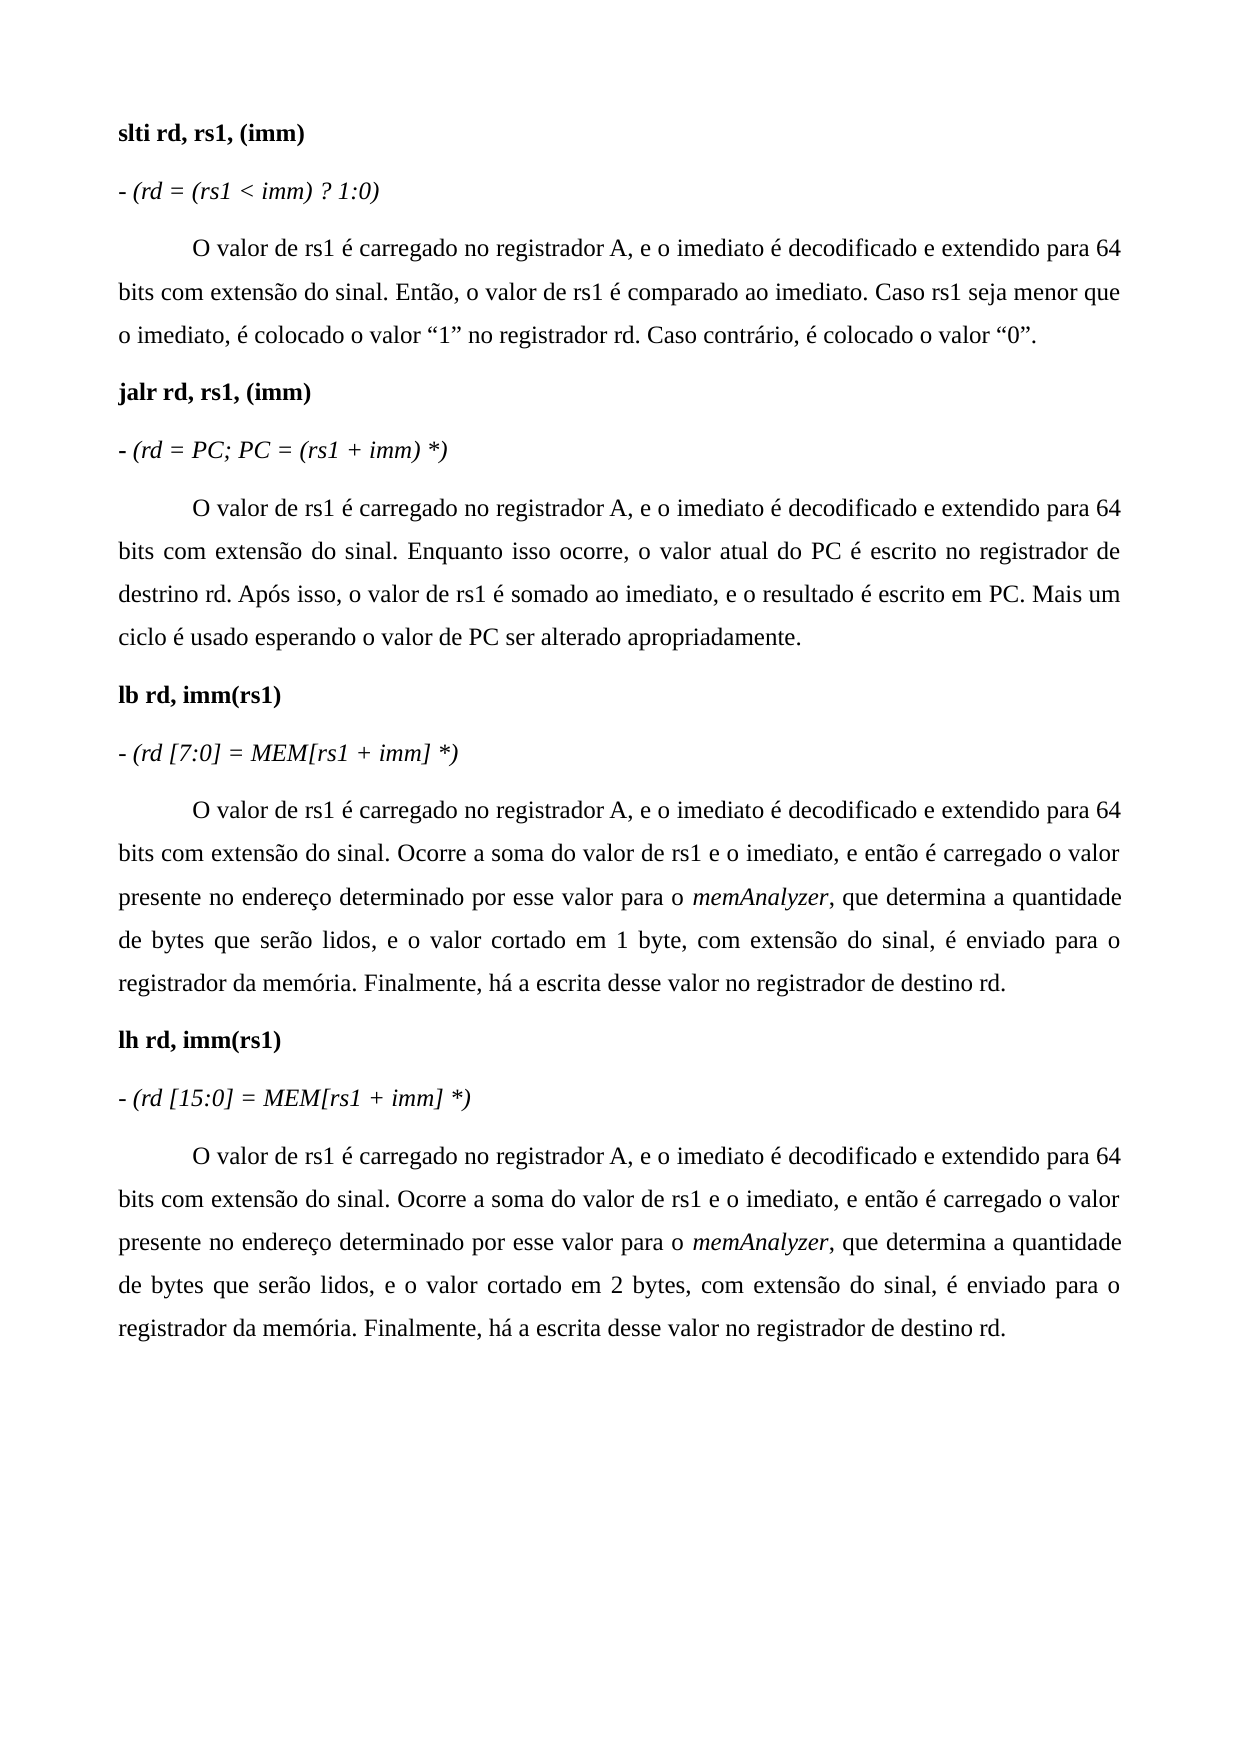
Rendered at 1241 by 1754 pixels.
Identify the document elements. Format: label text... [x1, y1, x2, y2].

text - (rd [15:0] = MEM[rs1 + imm] *) [118, 1083, 1122, 1112]
text - (rd = (rs1 < imm) ? 1:0) [118, 176, 1122, 204]
text jalr rd, rs1, (imm) [118, 377, 1122, 406]
text lb rd, imm(rs1) [118, 680, 1122, 709]
text O valor de rs1 é carregado no registrador A, e o imediato é decodificado e extendido para 64 bits com extensão do sinal. Ocorre a soma do valor de rs1 e o imediato, e então é carregado o valor presente no endereço determinado por esse valor para o memAnalyzer, que determina a quantidade de bytes que serão lidos, e o valor cortado em 2 bytes, com extensão do sinal, é enviado para o registrador da memória. Finalmente, há a escrita desse valor no registrador de destino rd. [118, 1141, 1122, 1342]
text O valor de rs1 é carregado no registrador A, e o imediato é decodificado e extendido para 64 bits com extensão do sinal. Enquanto isso ocorre, o valor atual do PC é escrito no registrador de destrino rd. Após isso, o valor de rs1 é somado ao imediato, e o resultado é escrito em PC. Mais um ciclo é usado esperando o valor de PC ser alterado apropriadamente. [118, 493, 1122, 651]
text slti rd, rs1, (imm) [118, 118, 1122, 147]
text O valor de rs1 é carregado no registrador A, e o imediato é decodificado e extendido para 64 bits com extensão do sinal. Então, o valor de rs1 é comparado ao imediato. Caso rs1 seja menor que o imediato, é colocado o valor “1” no registrador rd. Caso contrário, é colocado o valor “0”. [118, 233, 1122, 348]
text - (rd = PC; PC = (rs1 + imm) *) [118, 435, 1122, 464]
text lh rd, imm(rs1) [118, 1026, 1122, 1054]
text - (rd [7:0] = MEM[rs1 + imm] *) [118, 738, 1122, 766]
text O valor de rs1 é carregado no registrador A, e o imediato é decodificado e extendido para 64 bits com extensão do sinal. Ocorre a soma do valor de rs1 e o imediato, e então é carregado o valor presente no endereço determinado por esse valor para o memAnalyzer, que determina a quantidade de bytes que serão lidos, e o valor cortado em 1 byte, com extensão do sinal, é enviado para o registrador da memória. Finalmente, há a escrita desse valor no registrador de destino rd. [118, 795, 1122, 997]
